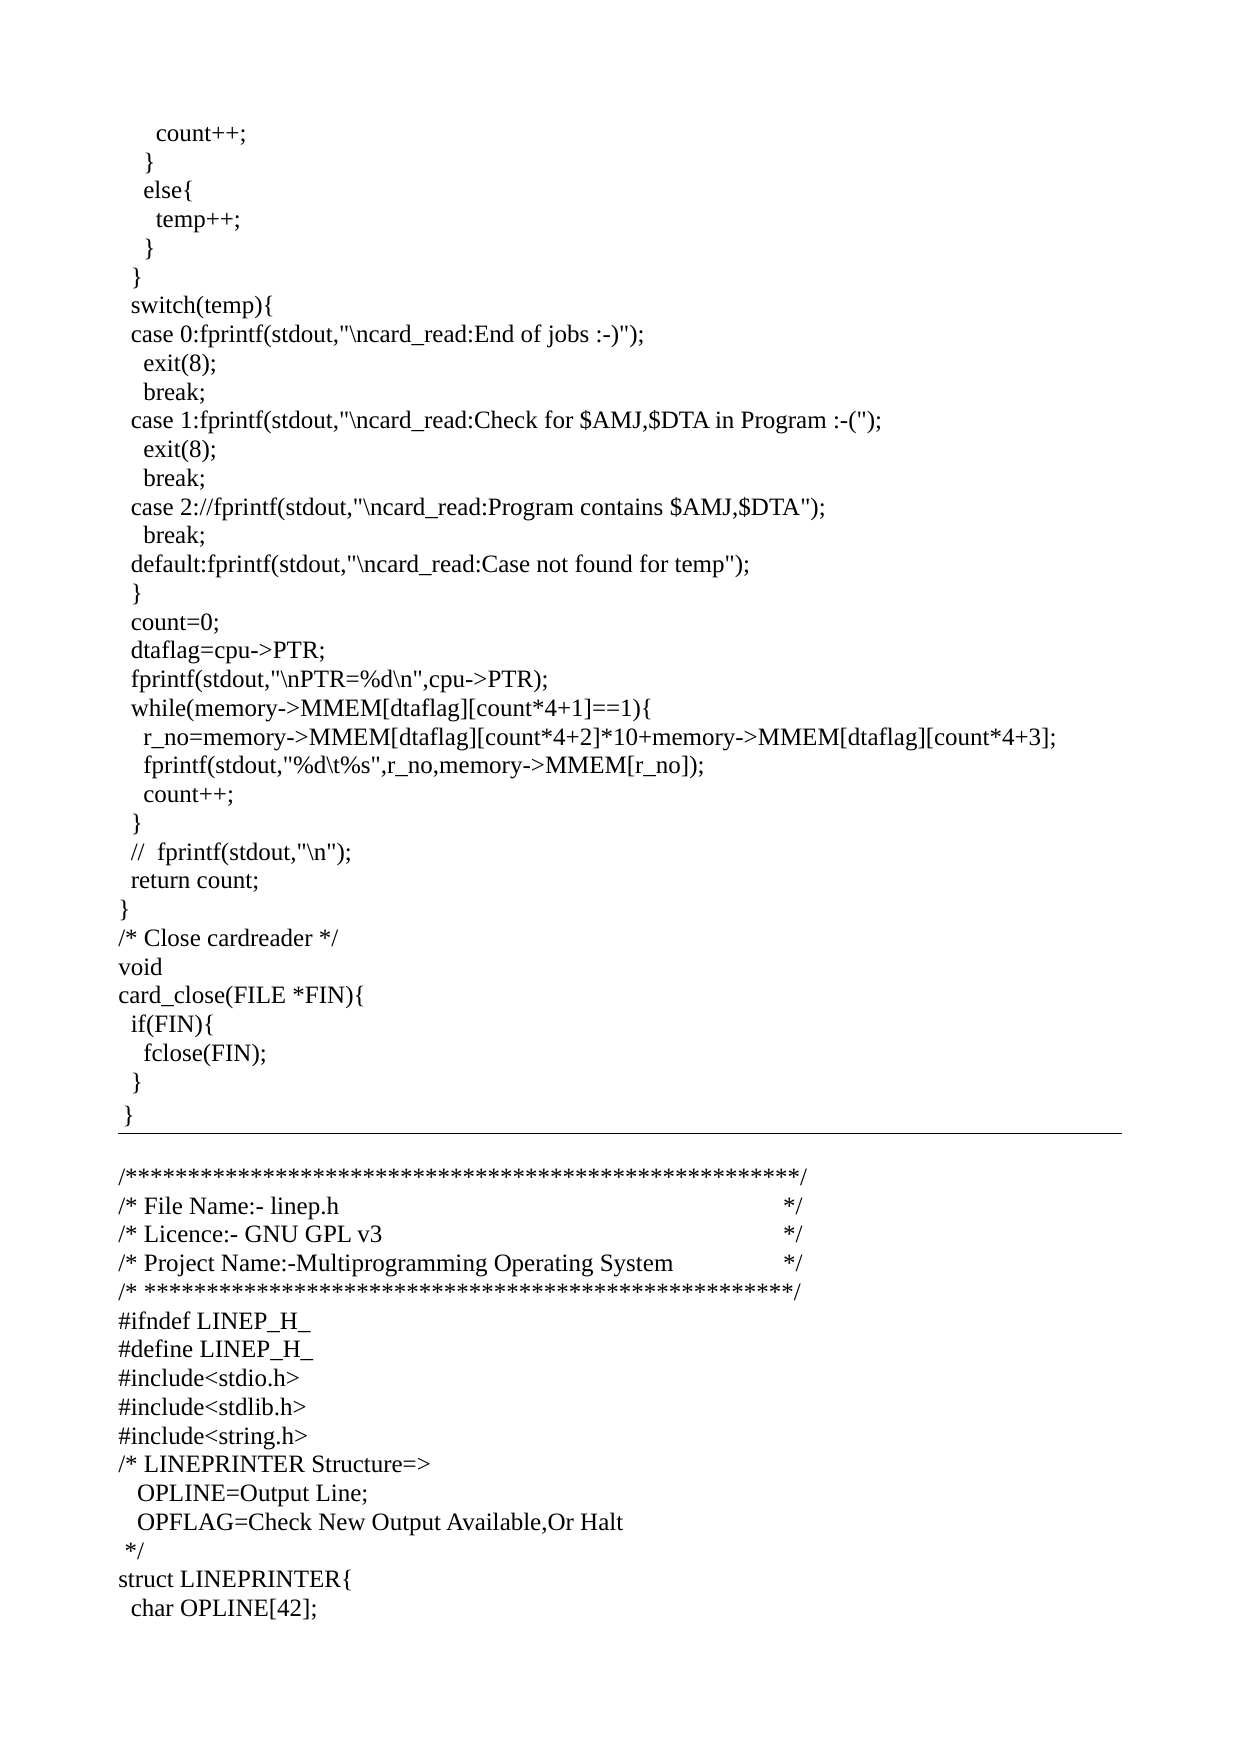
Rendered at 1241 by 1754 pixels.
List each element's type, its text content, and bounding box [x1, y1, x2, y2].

text /* Close cardreader */ [118, 923, 1122, 952]
text } [118, 1096, 1122, 1133]
text temp++; [118, 204, 1122, 233]
text else{ [118, 176, 1122, 204]
text /* LINEPRINTER Structure=> [118, 1449, 1122, 1478]
text #include<string.h> [118, 1421, 1122, 1449]
text /* File Name:- linep.h */ [118, 1191, 1122, 1219]
text while(memory->MMEM[dtaflag][count*4+1]==1){ [118, 693, 1122, 722]
text OPFLAG=Check New Output Available,Or Halt [118, 1507, 1122, 1536]
text r_no=memory->MMEM[dtaflag][count*4+2]*10+memory->MMEM[dtaflag][count*4+3]; [118, 722, 1122, 751]
text count++; [118, 118, 1122, 147]
text exit(8); [118, 348, 1122, 377]
text OPLINE=Output Line; [118, 1478, 1122, 1507]
text /* Project Name:-Multiprogramming Operating System */ [118, 1248, 1122, 1277]
text } [118, 147, 1122, 176]
text fclose(FIN); [118, 1038, 1122, 1067]
text exit(8); [118, 434, 1122, 463]
text struct LINEPRINTER{ [118, 1564, 1122, 1593]
text return count; [118, 866, 1122, 894]
text } [118, 233, 1122, 262]
text case 2://fprintf(stdout,"\ncard_read:Program contains $AMJ,$DTA"); [118, 492, 1122, 521]
text #define LINEP_H_ [118, 1334, 1122, 1363]
text #ifndef LINEP_H_ [118, 1306, 1122, 1334]
text count=0; [118, 607, 1122, 636]
text // fprintf(stdout,"\n"); [118, 837, 1122, 866]
text case 1:fprintf(stdout,"\ncard_read:Check for $AMJ,$DTA in Program :-("); [118, 406, 1122, 434]
text #include<stdlib.h> [118, 1392, 1122, 1421]
text switch(temp){ [118, 291, 1122, 319]
text char OPLINE[42]; [118, 1593, 1122, 1622]
text } [118, 262, 1122, 291]
text } [118, 808, 1122, 837]
text card_close(FILE *FIN){ [118, 981, 1122, 1009]
text if(FIN){ [118, 1009, 1122, 1038]
text default:fprintf(stdout,"\ncard_read:Case not found for temp"); [118, 549, 1122, 578]
text /******************************************************/ [118, 1162, 1122, 1191]
text break; [118, 463, 1122, 492]
text */ [118, 1536, 1122, 1564]
text fprintf(stdout,"%d\t%s",r_no,memory->MMEM[r_no]); [118, 751, 1122, 779]
text /* Licence:- GNU GPL v3 */ [118, 1219, 1122, 1248]
text dtaflag=cpu->PTR; [118, 636, 1122, 664]
text #include<stdio.h> [118, 1363, 1122, 1392]
text } [118, 1067, 1122, 1096]
text void [118, 952, 1122, 981]
text break; [118, 377, 1122, 406]
text break; [118, 521, 1122, 549]
text } [118, 578, 1122, 607]
text count++; [118, 779, 1122, 808]
text case 0:fprintf(stdout,"\ncard_read:End of jobs :-)"); [118, 319, 1122, 348]
text /* ****************************************************/ [118, 1277, 1122, 1306]
text } [118, 894, 1122, 923]
text fprintf(stdout,"\nPTR=%d\n",cpu->PTR); [118, 664, 1122, 693]
